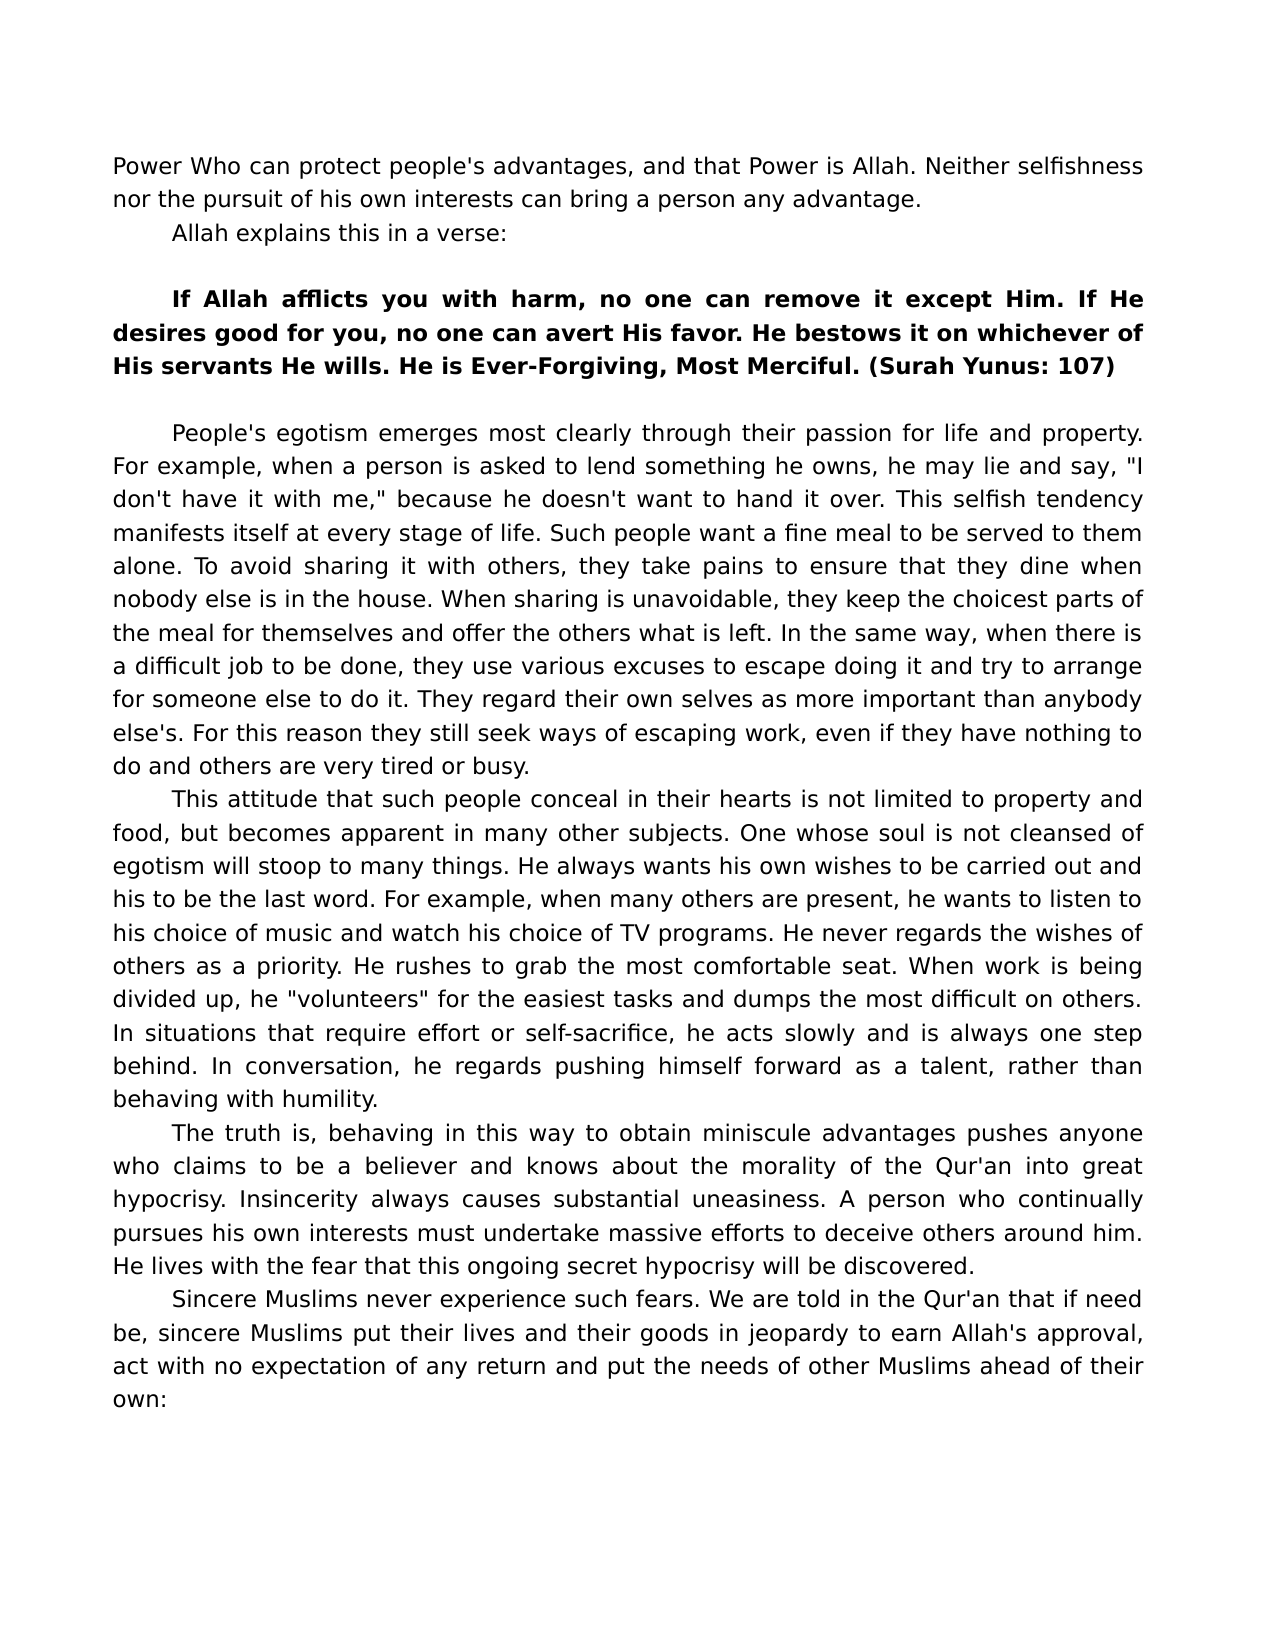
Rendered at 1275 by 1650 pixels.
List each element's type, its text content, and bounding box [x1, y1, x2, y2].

text If Allah afflicts you with harm, no one can remove it except Him. If He desires good for you, no one can avert His favor. He bestows it on whichever of His servants He wills. He is Ever-Forgiving, Most Merciful. (Surah Yunus: 107) [112, 281, 1145, 381]
text This attitude that such people conceal in their hearts is not limited to property and food, but becomes apparent in many other subjects. One whose soul is not cleansed of egotism will stoop to many things. He always wants his own wishes to be carried out and his to be the last word. For example, when many others are present, he wants to listen to his choice of music and watch his choice of TV programs. He never regards the wishes of others as a priority. He rushes to grab the most comfortable seat. When work is being divided up, he "volunteers" for the easiest tasks and dumps the most difficult on others. In situations that require effort or self-sacrifice, he acts slowly and is always one step behind. In conversation, he regards pushing himself forward as a talent, rather than behaving with humility. [112, 781, 1145, 1114]
text Allah explains this in a verse: [112, 214, 1145, 248]
text Power Who can protect people's advantages, and that Power is Allah. Neither selfishness nor the pursuit of his own interests can bring a person any advantage. [112, 148, 1145, 214]
text Sincere Muslims never experience such fears. We are told in the Qur'an that if need be, sincere Muslims put their lives and their goods in jeopardy to earn Allah's approval, act with no expectation of any return and put the needs of other Muslims ahead of their own: [112, 1281, 1145, 1414]
text The truth is, behaving in this way to obtain miniscule advantages pushes anyone who claims to be a believer and knows about the morality of the Qur'an into great hypocrisy. Insincerity always causes substantial uneasiness. A person who continually pursues his own interests must undertake massive efforts to deceive others around him. He lives with the fear that this ongoing secret hypocrisy will be discovered. [112, 1114, 1145, 1281]
text People's egotism emerges most clearly through their passion for life and property. For example, when a person is asked to lend something he owns, he may lie and say, "I don't have it with me," because he doesn't want to hand it over. This selfish tendency manifests itself at every stage of life. Such people want a fine meal to be served to them alone. To avoid sharing it with others, they take pains to ensure that they dine when nobody else is in the house. When sharing is unavoidable, they keep the choicest parts of the meal for themselves and offer the others what is left. In the same way, when there is a difficult job to be done, they use various excuses to escape doing it and try to arrange for someone else to do it. They regard their own selves as more important than anybody else's. For this reason they still seek ways of escaping work, even if they have nothing to do and others are very tired or busy. [112, 414, 1145, 781]
